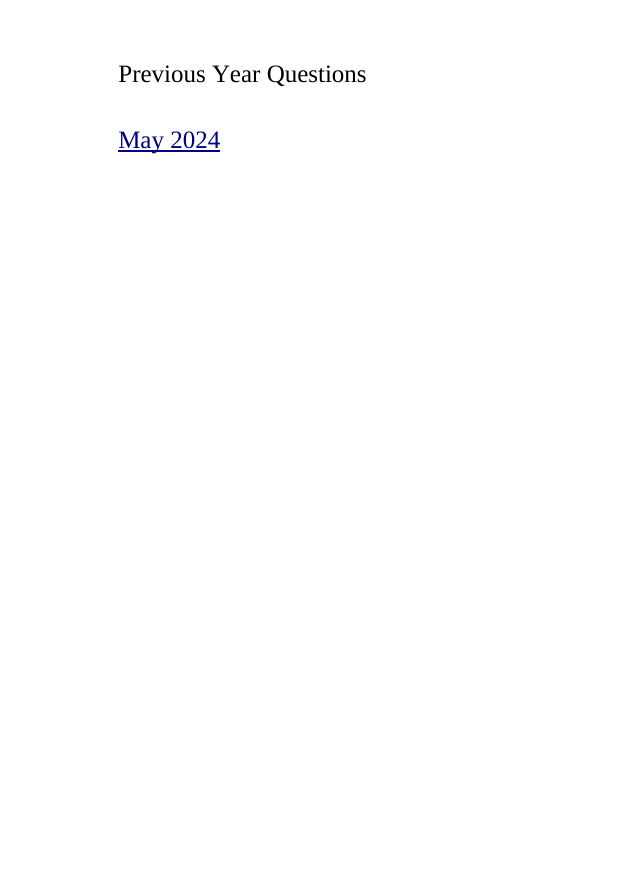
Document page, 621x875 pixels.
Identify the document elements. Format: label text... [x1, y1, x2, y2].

text May 2024 [118, 125, 561, 154]
text Previous Year Questions [118, 59, 561, 88]
